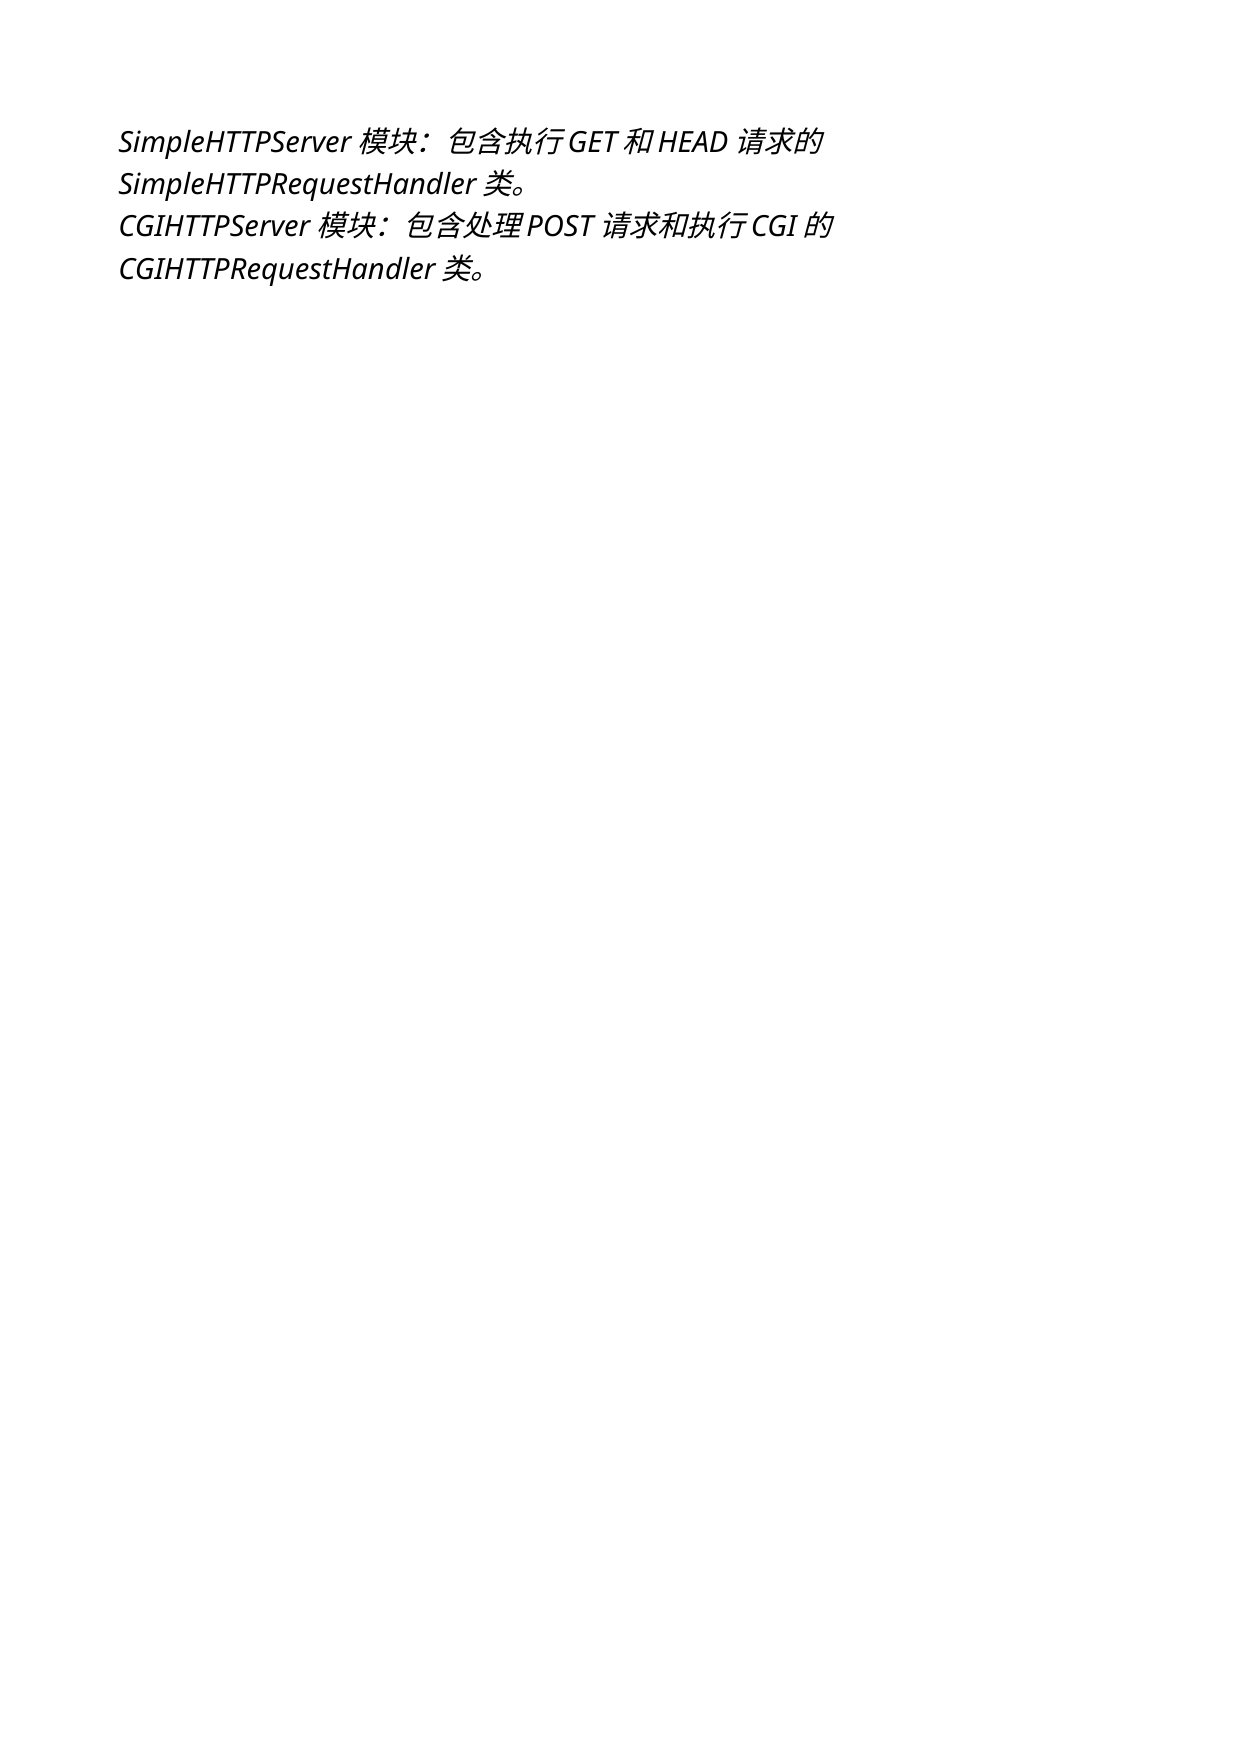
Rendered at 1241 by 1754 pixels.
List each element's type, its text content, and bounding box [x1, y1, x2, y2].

text SimpleHTTPServer模块：包含执行GET和HEAD请求的SimpleHTTPRequestHandler类。 [118, 118, 1122, 203]
text CGIHTTPServer模块：包含处理POST请求和执行CGI的CGIHTTPRequestHandler类。 [118, 203, 1122, 288]
